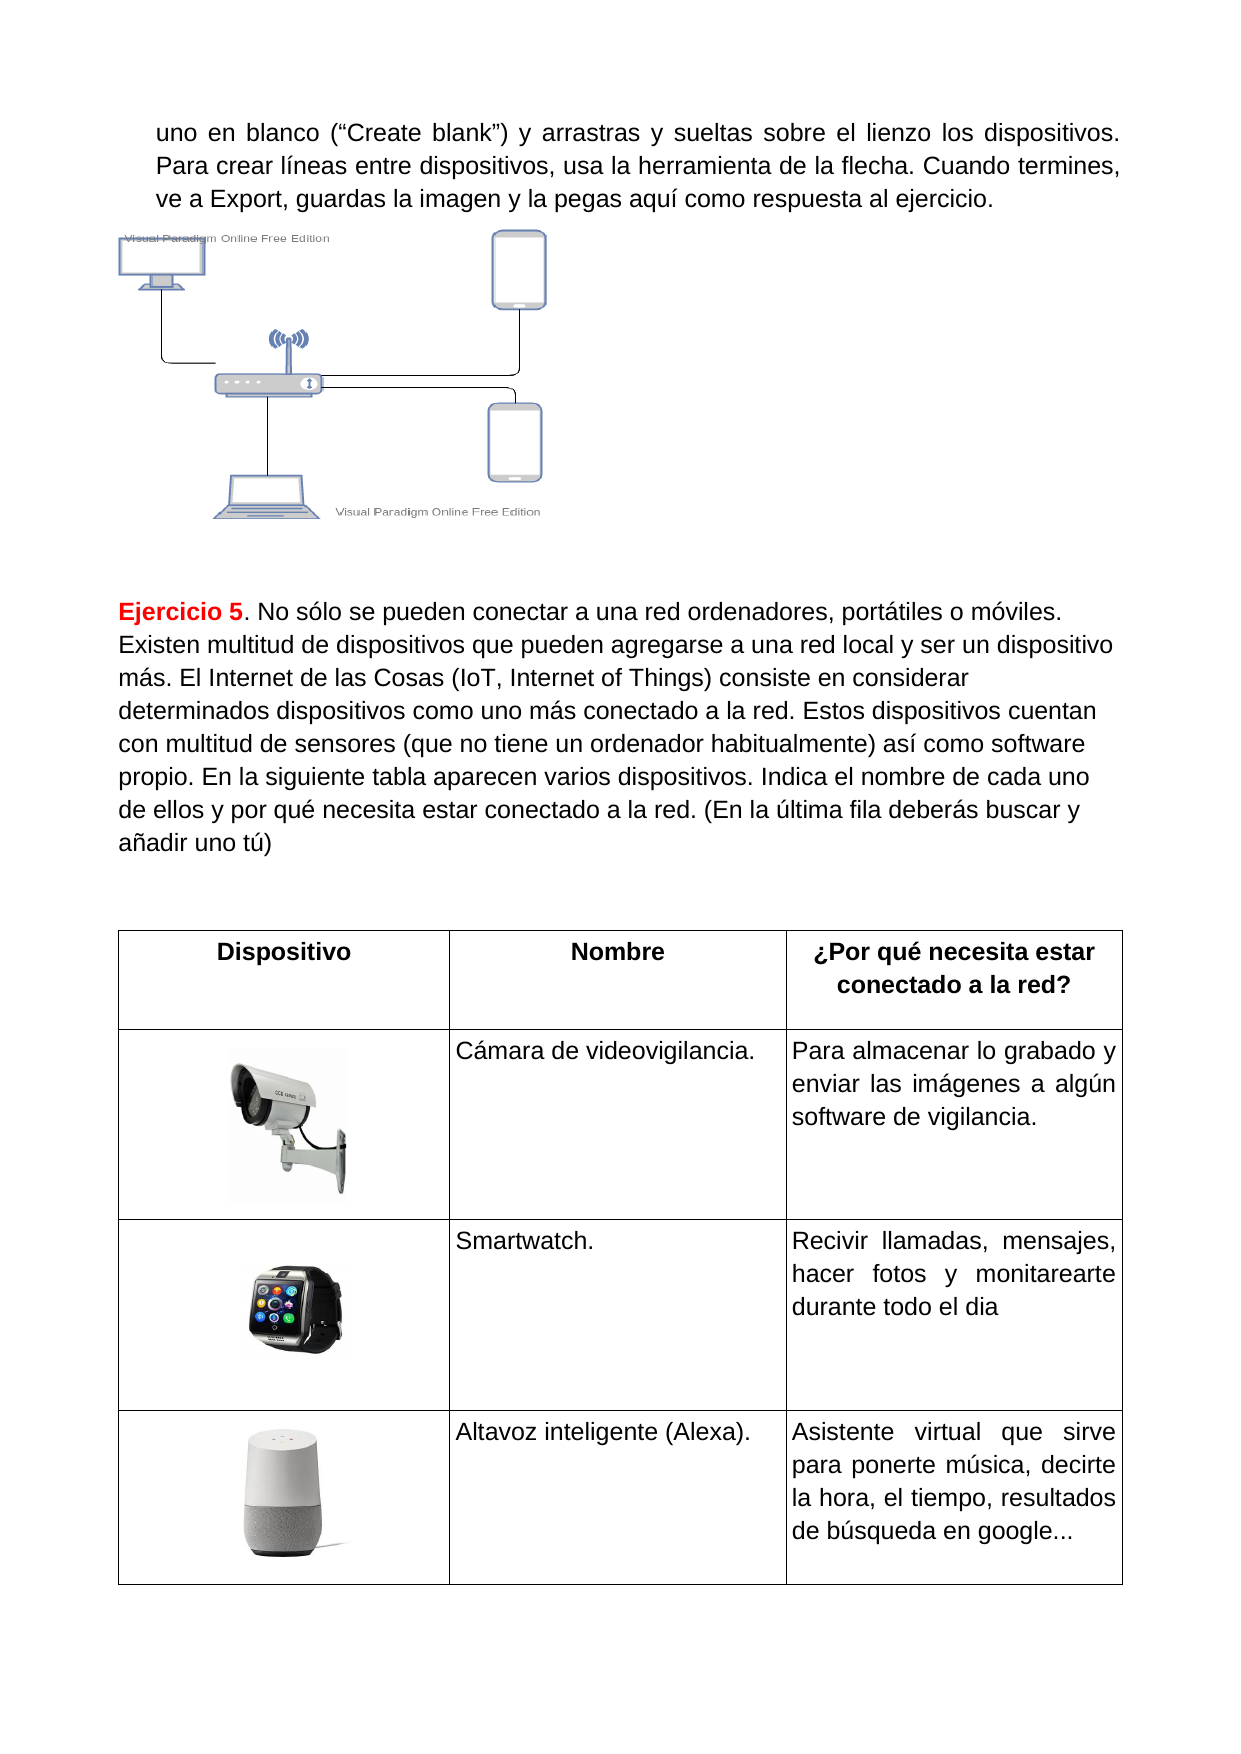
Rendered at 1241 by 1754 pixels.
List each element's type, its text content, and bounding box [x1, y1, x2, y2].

text Ejercicio 5. No sólo se pueden conectar a una red ordenadores, portátiles o móviles. Existen multitud de dispositivos que pueden agregarse a una red local y ser un dispositivo más. El Internet de las Cosas (IoT, Internet of Things) consiste en considerar determinados dispositivos como uno más conectado a la red. Estos dispositivos cuentan con multitud de sensores (que no tiene un ordenador habitualmente) así como software propio. En la siguiente tabla aparecen varios dispositivos. Indica el nombre de cada uno de ellos y por qué necesita estar conectado a la red. (En la última fila deberás buscar y añadir uno tú) [118, 597, 1122, 857]
picture [235, 1258, 359, 1359]
table_cell Recivir llamadas, mensajes, hacer fotos y monitarearte durante todo el dia [787, 1220, 1122, 1410]
table_cell Altavoz inteligente (Alexa). [450, 1411, 786, 1584]
table_header Nombre [450, 931, 786, 1029]
table_cell Smartwatch. [450, 1220, 786, 1410]
table_cell [119, 1030, 449, 1219]
table_cell [119, 1220, 449, 1410]
table_cell Para almacenar lo grabado y enviar las imágenes a algún software de vigilancia. [787, 1030, 1122, 1219]
table_header ¿Por qué necesita estar conectado a la red? [787, 931, 1122, 1029]
table_header Dispositivo [119, 931, 449, 1029]
picture [243, 1429, 359, 1557]
table_cell [119, 1411, 449, 1584]
text uno en blanco (“Create blank”) y arrastras y sueltas sobre el lienzo los dispositivos. Para crear líneas entre dispositivos, usa la herramienta de la flecha. Cuando termines, ve a Export, guardas la imagen y la pegas aquí como respuesta al ejercicio. [118, 118, 1122, 213]
picture [118, 229, 547, 519]
table_cell Asistente virtual que sirve para ponerte música, decirte la hora, el tiempo, resultados de búsqueda en google... [787, 1411, 1122, 1584]
picture [229, 1048, 347, 1206]
table_cell Cámara de videovigilancia. [450, 1030, 786, 1219]
